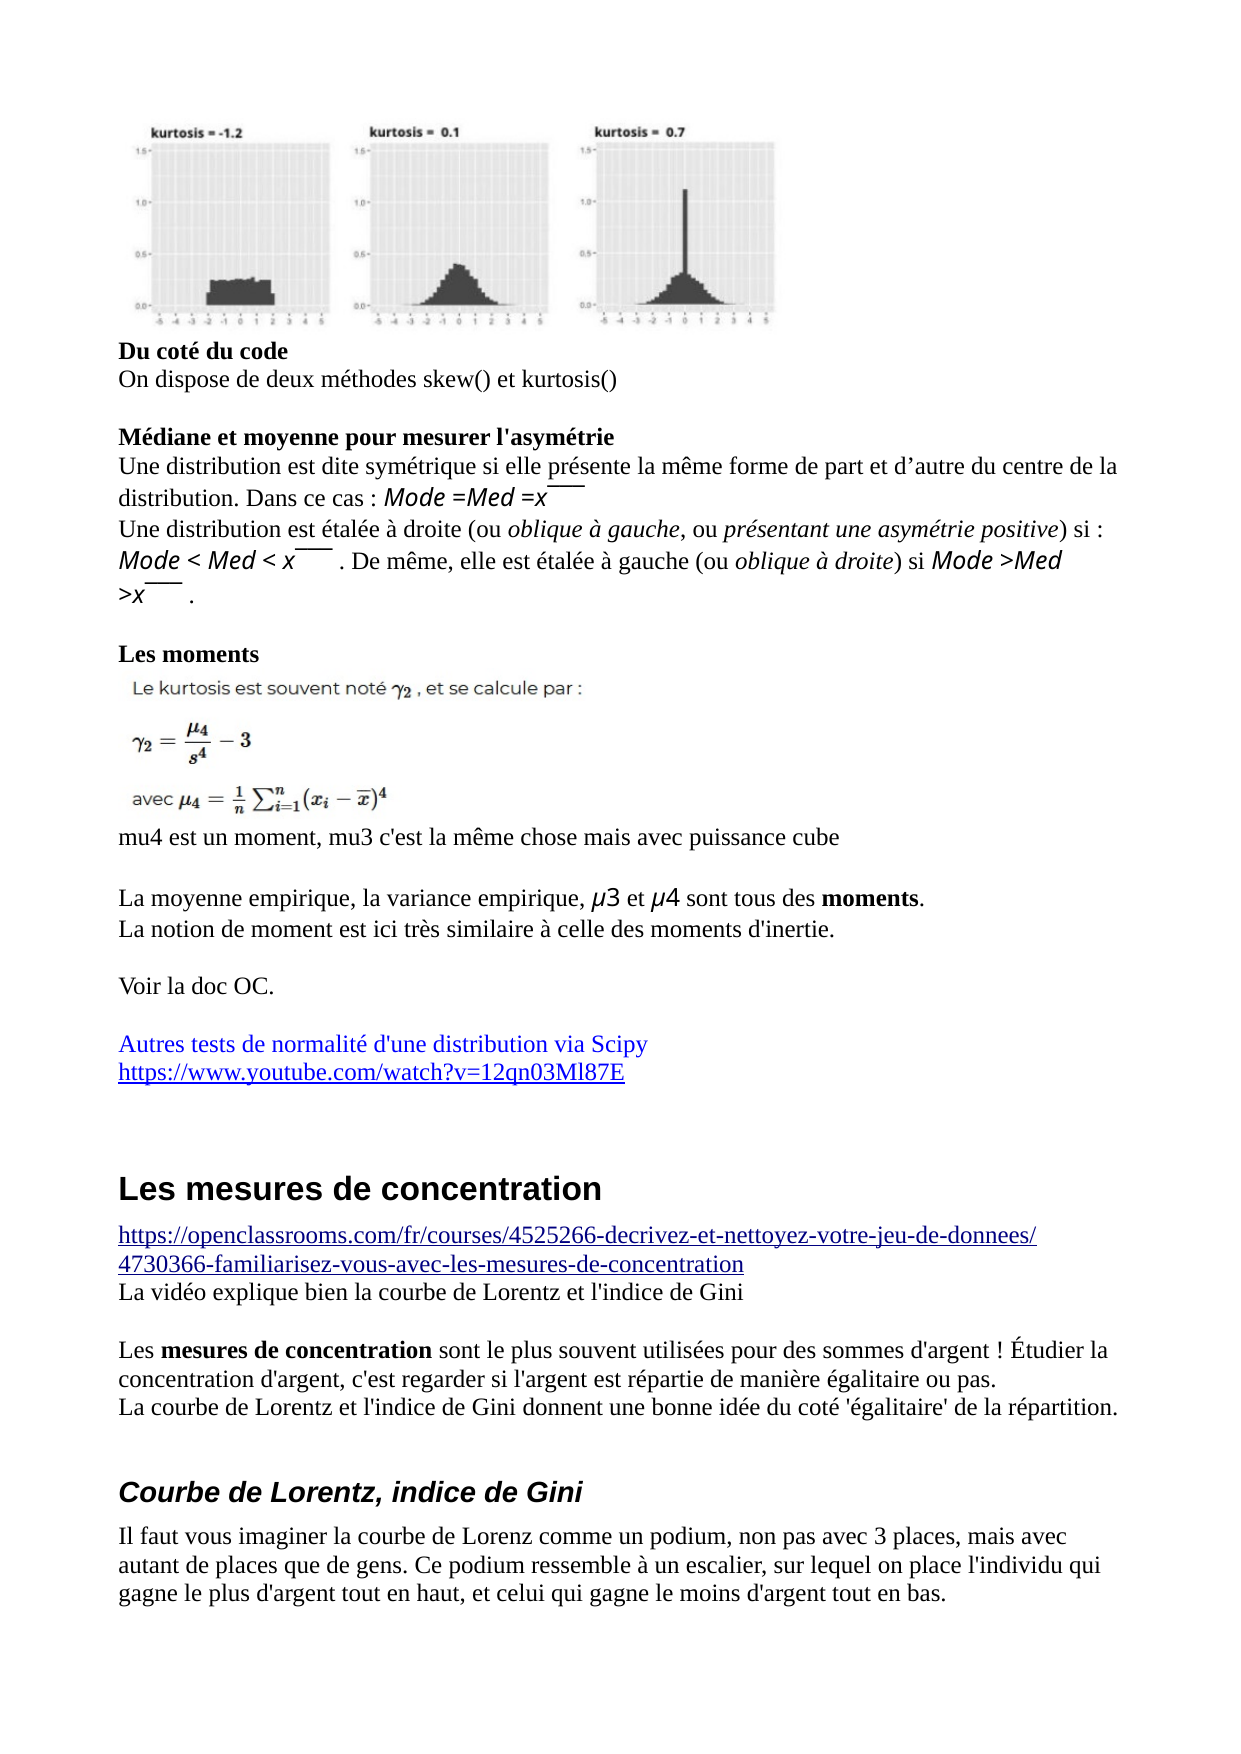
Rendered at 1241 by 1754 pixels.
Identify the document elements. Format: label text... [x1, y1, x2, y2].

text https://openclassrooms.com/fr/courses/4525266-decrivez-et-nettoyez-votre-jeu-de-donnees/4730366-familiarisez-vous-avec-les-mesures-de-concentration [118, 1220, 1122, 1277]
text La vidéo explique bien la courbe de Lorentz et l'indice de Gini [118, 1277, 1122, 1306]
text Une distribution est dite symétrique si elle présente la même forme de part et d’autre du centre de la distribution. Dans ce cas : Mode =Med =x¯¯¯ Une distribution est étalée à droite (ou oblique à gauche, ou présentant une asymétrie positive) si : Mode < Med < x¯¯¯ . De même, elle est étalée à gauche (ou oblique à droite) si Mode >Med >x¯¯¯ . [118, 451, 1122, 611]
text mu4 est un moment, mu3 c'est la même chose mais avec puissance cube [118, 822, 1122, 851]
text Du coté du code [118, 336, 1122, 364]
subtitle Courbe de Lorentz, indice de Gini [118, 1475, 1122, 1508]
picture [118, 668, 615, 823]
subtitle Les mesures de concentration [118, 1169, 1122, 1207]
text On dispose de deux méthodes skew() et kurtosis() [118, 364, 1122, 393]
text Les moments [118, 639, 1122, 668]
text Il faut vous imaginer la courbe de Lorenz comme un podium, non pas avec 3 places, mais avec autant de places que de gens. Ce podium ressemble à un escalier, sur lequel on place l'individu qui gagne le plus d'argent tout en haut, et celui qui gagne le moins d'argent tout en bas. [118, 1521, 1122, 1607]
text La notion de moment est ici très similaire à celle des moments d'inertie. [118, 914, 1122, 942]
text Autres tests de normalité d'une distribution via Scipy [118, 1029, 1122, 1057]
text https://www.youtube.com/watch?v=12qn03Ml87E [118, 1057, 1122, 1086]
text Médiane et moyenne pour mesurer l'asymétrie [118, 422, 1122, 451]
text La courbe de Lorentz et l'indice de Gini donnent une bonne idée du coté 'égalitaire' de la répartition. [118, 1392, 1122, 1421]
picture [118, 118, 799, 336]
text Les mesures de concentration sont le plus souvent utilisées pour des sommes d'argent ! Étudier la concentration d'argent, c'est regarder si l'argent est répartie de manière égalitaire ou pas. [118, 1335, 1122, 1392]
text La moyenne empirique, la variance empirique, μ3 et μ4 sont tous des moments. [118, 880, 1122, 914]
text Voir la doc OC. [118, 971, 1122, 1000]
